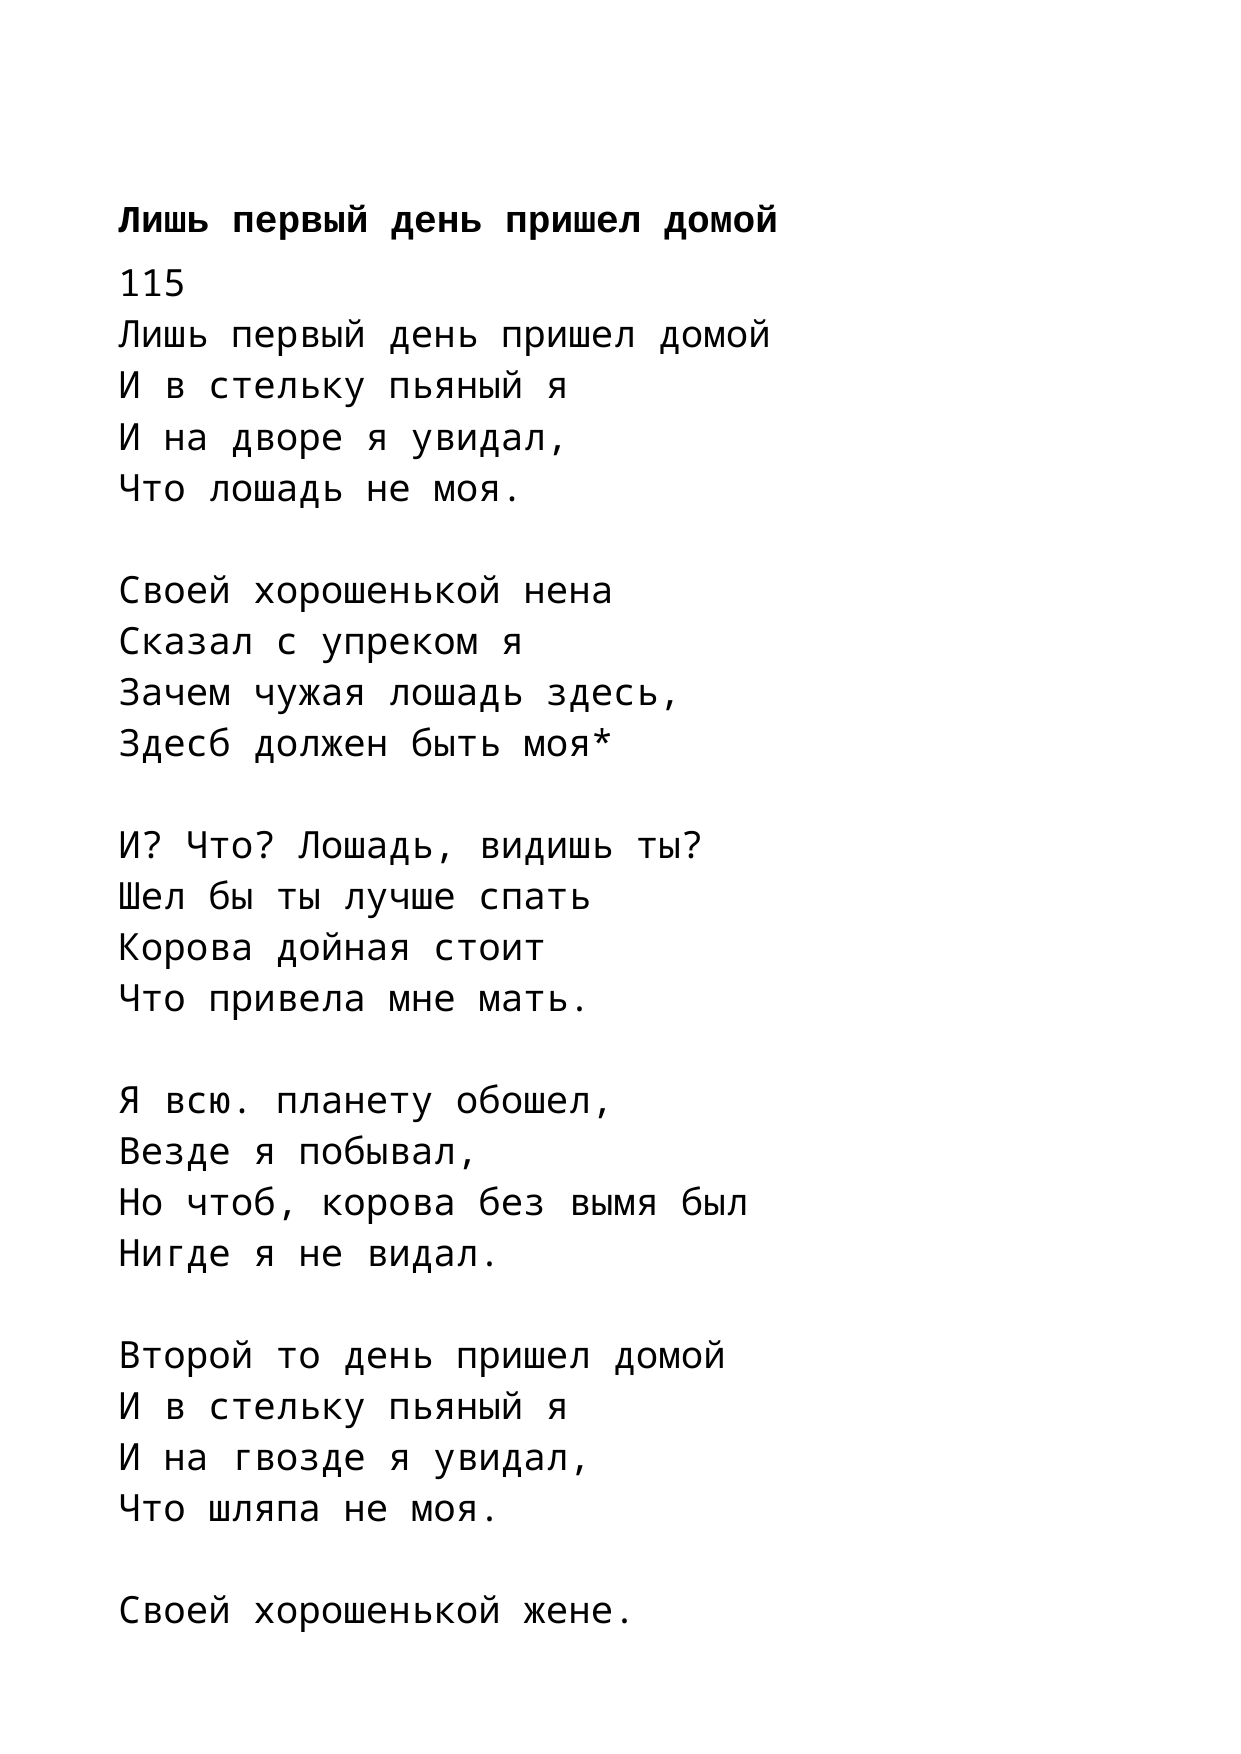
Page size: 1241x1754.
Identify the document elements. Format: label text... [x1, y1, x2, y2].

text И на гвозде я увидал, [118, 1431, 1122, 1482]
text Своей хорошенькой жене. [118, 1584, 1122, 1635]
text 115 [118, 257, 1122, 308]
text И в стельку пьяный я [118, 1380, 1122, 1431]
text Что шляпа не моя. [118, 1482, 1122, 1533]
text Шел бы ты лучше спать [118, 869, 1122, 920]
text Зачем чужая лошадь здесь, [118, 665, 1122, 716]
text Своей хорошенькой нена [118, 563, 1122, 614]
text И на дворе я увидал, [118, 410, 1122, 461]
text Что лошадь не моя. [118, 461, 1122, 512]
text Что привела мне мать. [118, 971, 1122, 1022]
text Здесб должен быть моя* [118, 716, 1122, 767]
text Я всю. планету обошел, [118, 1073, 1122, 1124]
text Везде я побывал, [118, 1124, 1122, 1176]
text Второй то день пришел домой [118, 1329, 1122, 1380]
text Корова дойная стоит [118, 920, 1122, 971]
text И? Что? Лошадь, видишь ты? [118, 818, 1122, 869]
text Но чтоб, корова без вымя был [118, 1176, 1122, 1227]
text И в стельку пьяный я [118, 359, 1122, 410]
text Нигде я не видал. [118, 1227, 1122, 1278]
text Лишь первый день пришел домой [118, 308, 1122, 359]
text Сказал с упреком я [118, 614, 1122, 665]
subtitle Лишь первый день пришел домой [118, 201, 1122, 244]
